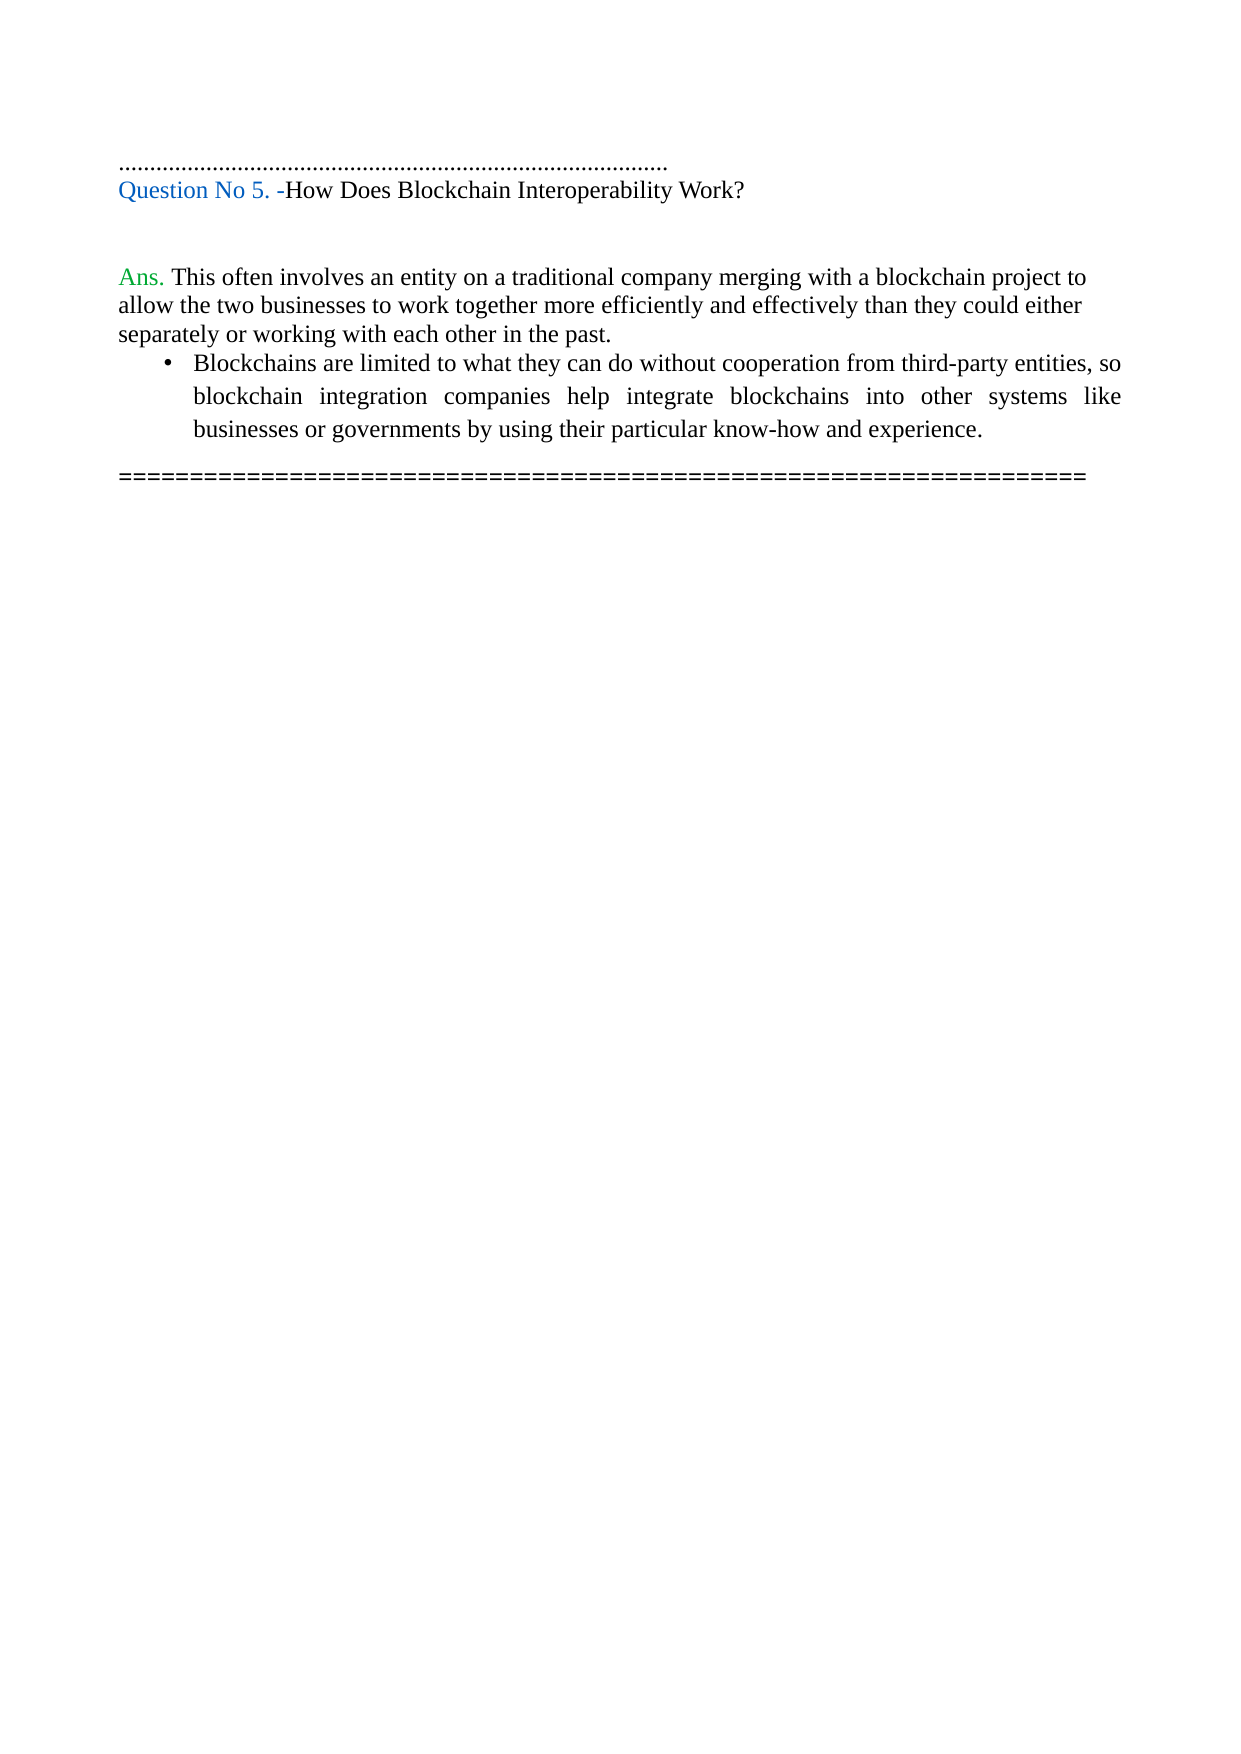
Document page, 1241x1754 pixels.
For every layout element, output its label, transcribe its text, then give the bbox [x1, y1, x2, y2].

text ==================================================================== [118, 462, 1122, 491]
list Blockchains are limited to what they can do without cooperation from third-party entities, so blockchain integration companies help integrate blockchains into other systems like businesses or governments by using their particular know-how and experience. [164, 348, 1122, 443]
text ........................................................................................ [118, 147, 1122, 176]
text Ans. This often involves an entity on a traditional company merging with a blockchain project to allow the two businesses to work together more efficiently and effectively than they could either separately or working with each other in the past. [118, 262, 1122, 348]
text Question No 5. -How Does Blockchain Interoperability Work? [118, 176, 1122, 204]
